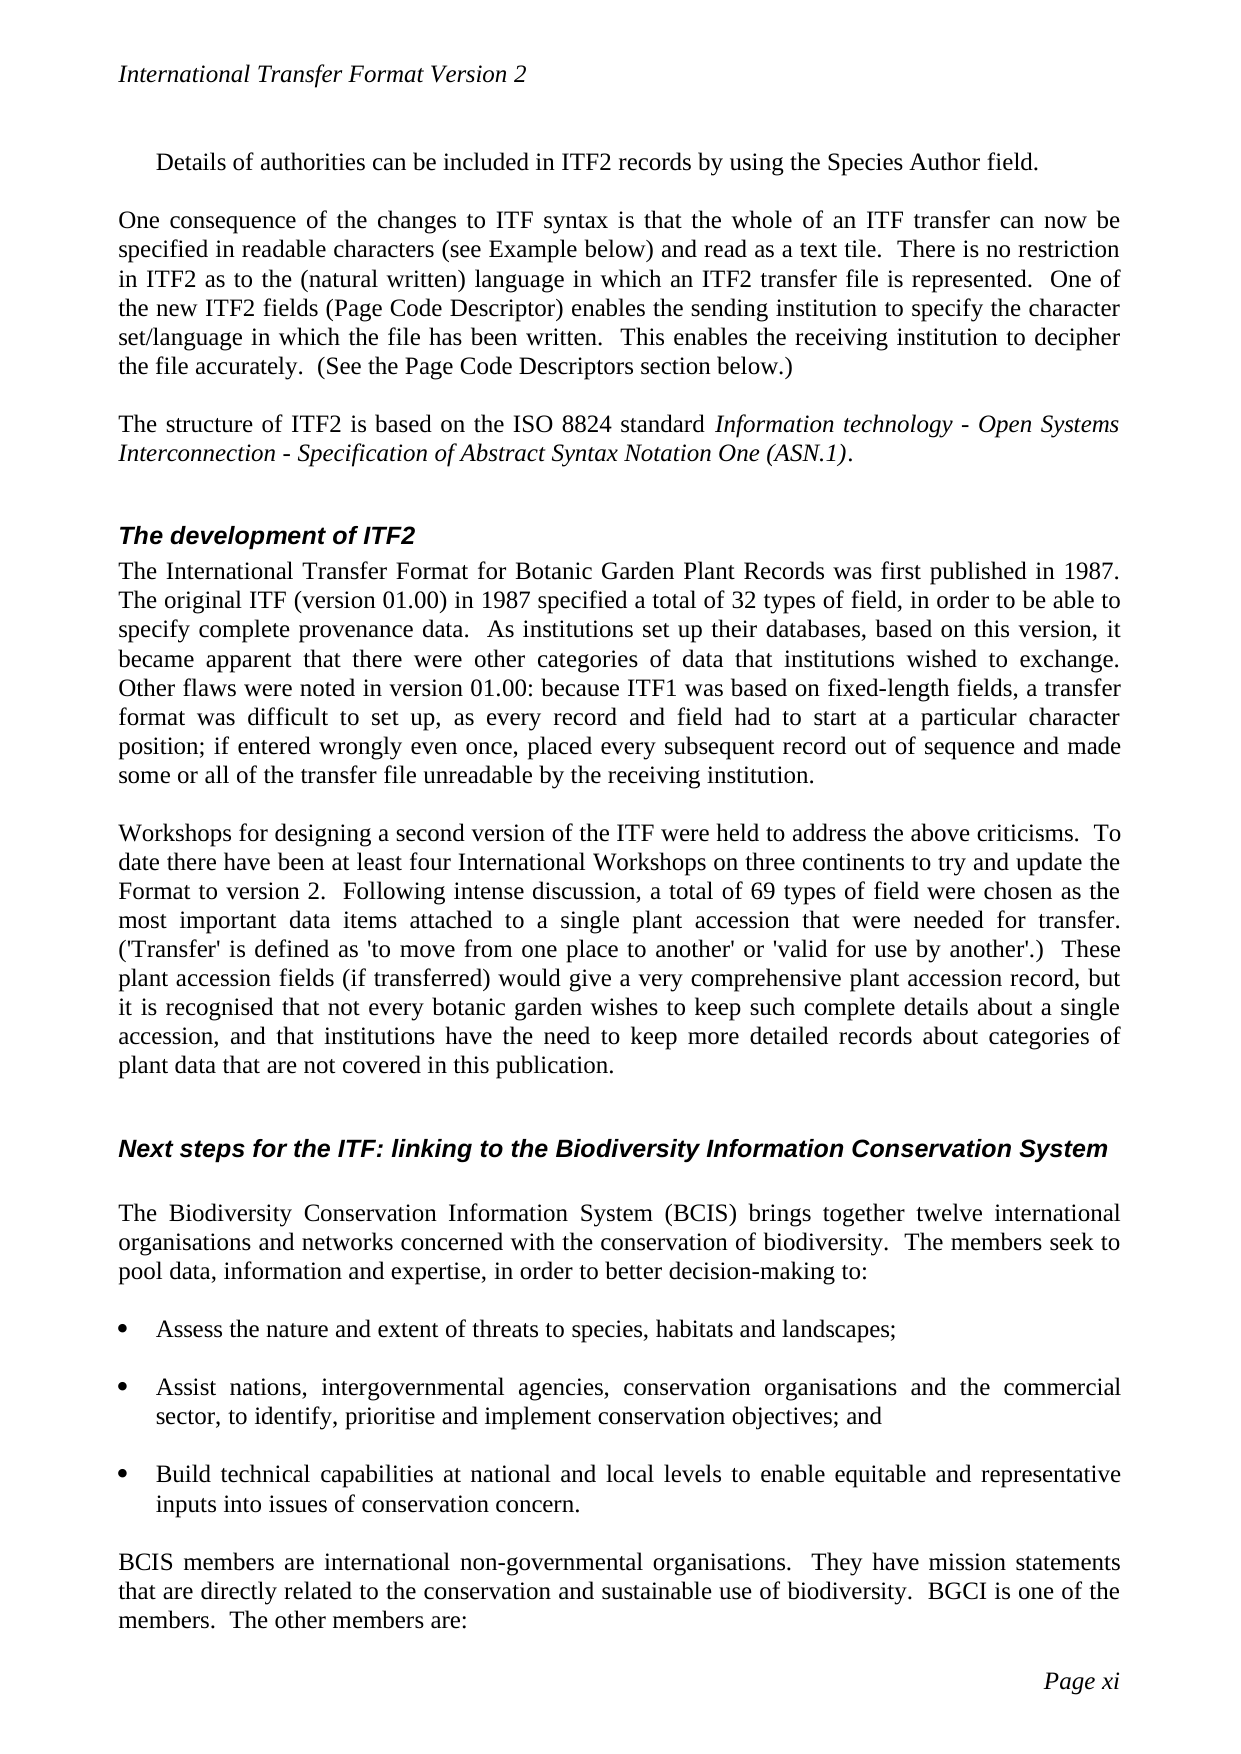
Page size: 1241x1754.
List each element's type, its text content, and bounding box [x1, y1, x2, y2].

text The International Transfer Format for Botanic Garden Plant Records was first published in 1987. The original ITF (version 01.00) in 1987 specified a total of 32 types of field, in order to be able to specify complete provenance data. As institutions set up their databases, based on this version, it became apparent that there were other categories of data that institutions wished to exchange. Other flaws were noted in version 01.00: because ITF1 was based on fixed-length fields, a transfer format was difficult to set up, as every record and field had to start at a particular character position; if entered wrongly even once, placed every subsequent record out of sequence and made some or all of the transfer file unreadable by the receiving institution. [118, 556, 1122, 789]
text BCIS members are international non-governmental organisations. They have mission statements that are directly related to the conservation and sustainable use of biodiversity. BGCI is one of the members. The other members are: [118, 1547, 1122, 1634]
text One consequence of the changes to ITF syntax is that the whole of an ITF transfer can now be specified in readable characters (see Example below) and read as a text tile. There is no restriction in ITF2 as to the (natural written) language in which an ITF2 transfer file is represented. One of the new ITF2 fields (Page Code Descriptor) enables the sending institution to specify the character set/language in which the file has been written. This enables the receiving institution to decipher the file accurately. (See the Page Code Descriptors section below.) [118, 205, 1122, 380]
text The structure of ITF2 is based on the ISO 8824 standard Information technology - Open Systems Interconnection - Specification of Abstract Syntax Notation One (ASN.1). [118, 409, 1122, 467]
subtitle The development of ITF2 [118, 521, 1122, 550]
text Workshops for designing a second version of the ITF were held to address the above criticisms. To date there have been at least four International Workshops on three continents to try and update the Format to version 2. Following intense discussion, a total of 69 types of field were chosen as the most important data items attached to a single plant accession that were needed for transfer. ('Transfer' is defined as 'to move from one place to another' or 'valid for use by another'.) These plant accession fields (if transferred) would give a very comprehensive plant accession record, but it is recognised that not every botanic garden wishes to keep such complete details about a single accession, and that institutions have the need to keep more detailed records about categories of plant data that are not covered in this publication. [118, 818, 1122, 1079]
list Build technical capabilities at national and local levels to enable equitable and representative inputs into issues of conservation concern. [118, 1459, 1122, 1517]
text The Biodiversity Conservation Information System (BCIS) brings together twelve international organisations and networks concerned with the conservation of biodiversity. The members seek to pool data, information and expertise, in order to better decision-making to: [118, 1198, 1122, 1285]
list Assist nations, intergovernmental agencies, conservation organisations and the commercial sector, to identify, prioritise and implement conservation objectives; and [118, 1372, 1122, 1430]
list Assess the nature and extent of threats to species, habitats and landscapes; [118, 1314, 1122, 1343]
text Details of authorities can be included in ITF2 records by using the Species Author field. [156, 147, 1122, 176]
subtitle Next steps for the ITF: linking to the Biodiversity Information Conservation System [118, 1133, 1122, 1162]
